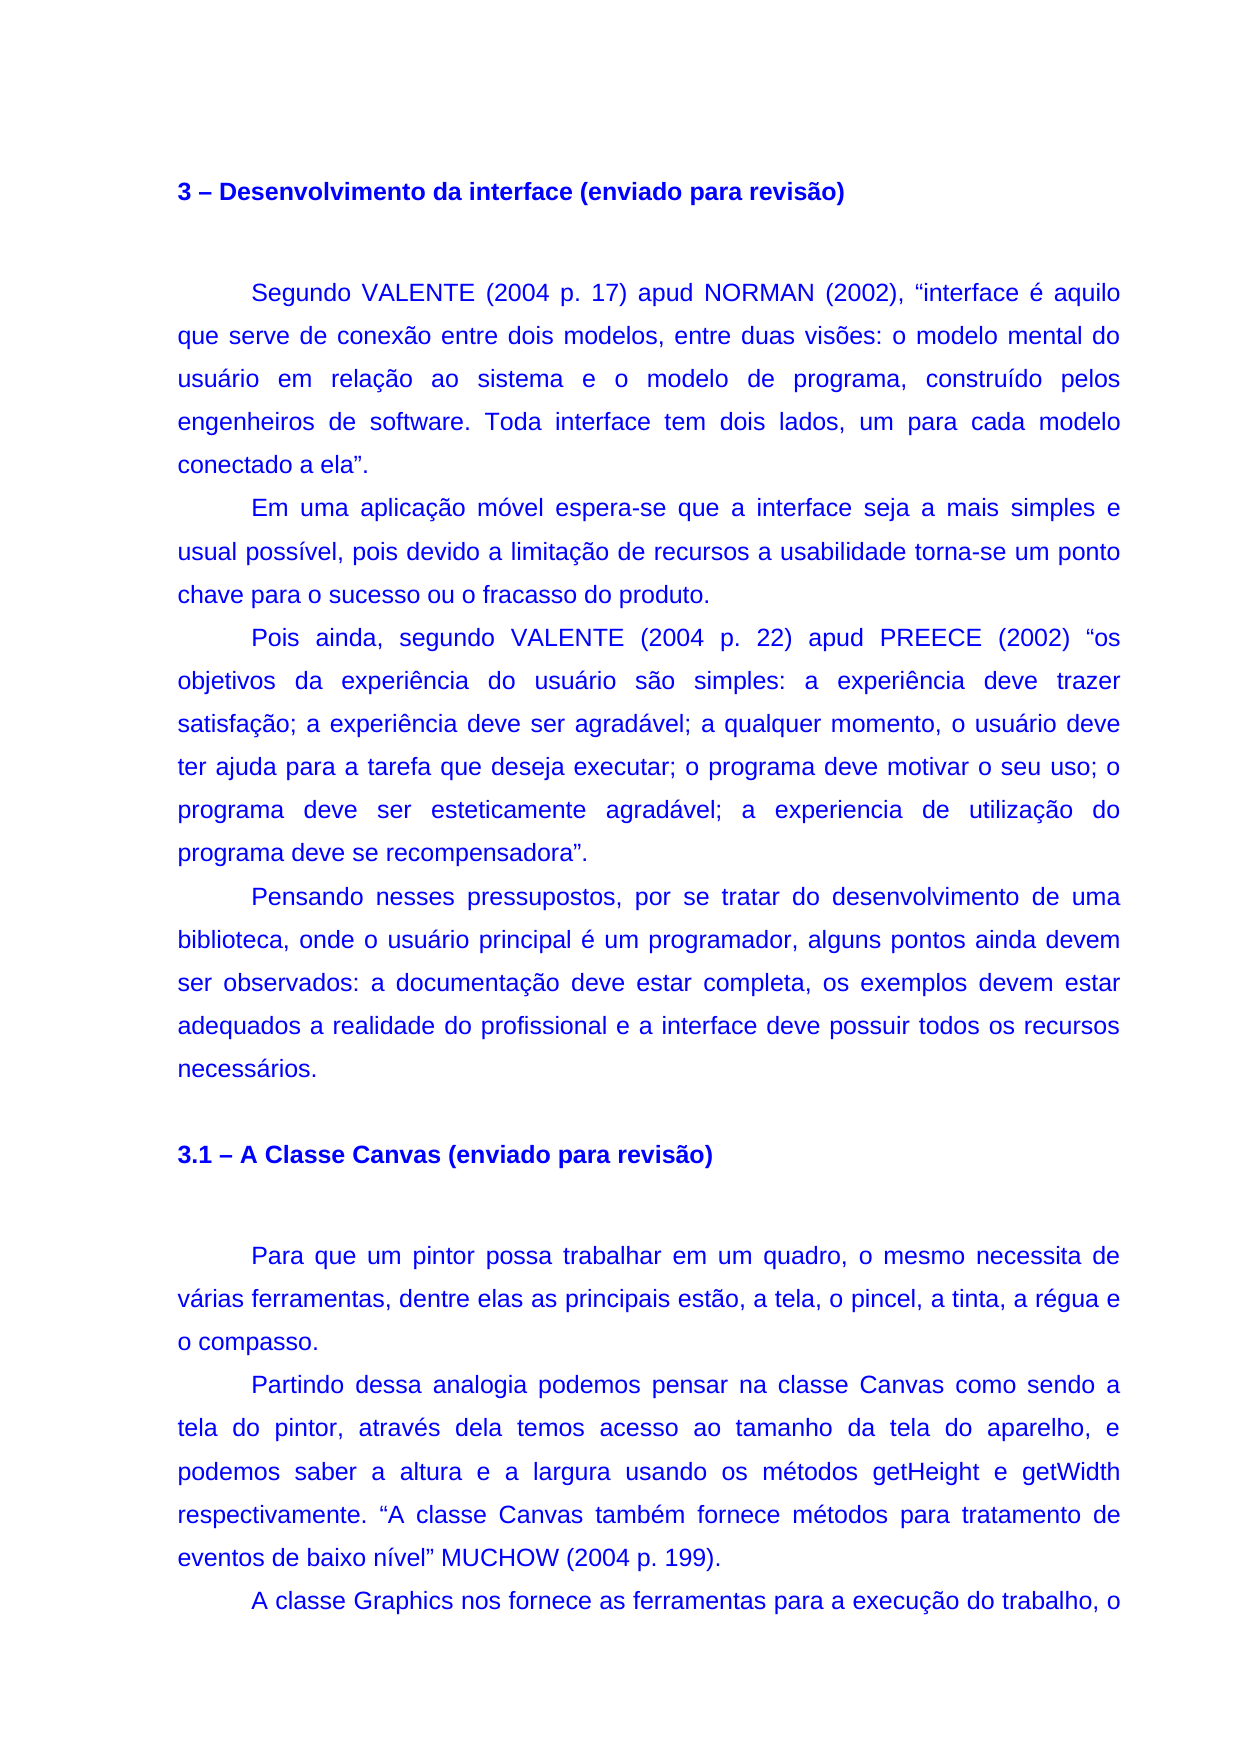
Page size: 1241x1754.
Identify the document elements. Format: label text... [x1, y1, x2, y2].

text Para que um pintor possa trabalhar em um quadro, o mesmo necessita de várias ferramentas, dentre elas as principais estão, a tela, o pincel, a tinta, a régua e o compasso. [177, 1241, 1122, 1356]
text Pensando nesses pressupostos, por se tratar do desenvolvimento de uma biblioteca, onde o usuário principal é um programador, alguns pontos ainda devem ser observados: a documentação deve estar completa, os exemplos devem estar adequados a realidade do profissional e a interface deve possuir todos os recursos necessários. [177, 882, 1122, 1083]
text Segundo VALENTE (2004 p. 17) apud NORMAN (2002), “interface é aquilo que serve de conexão entre dois modelos, entre duas visões: o modelo mental do usuário em relação ao sistema e o modelo de programa, construído pelos engenheiros de software. Toda interface tem dois lados, um para cada modelo conectado a ela”. [177, 278, 1122, 479]
subtitle 3.1 – A Classe Canvas (enviado para revisão) [177, 1140, 1122, 1169]
text A classe Graphics nos fornece as ferramentas para a execução do trabalho, o [177, 1586, 1122, 1615]
text Pois ainda, segundo VALENTE (2004 p. 22) apud PREECE (2002) “os objetivos da experiência do usuário são simples: a experiência deve trazer satisfação; a experiência deve ser agradável; a qualquer momento, o usuário deve ter ajuda para a tarefa que deseja executar; o programa deve motivar o seu uso; o programa deve ser esteticamente agradável; a experiencia de utilização do programa deve se recompensadora”. [177, 623, 1122, 867]
text Partindo dessa analogia podemos pensar na classe Canvas como sendo a tela do pintor, através dela temos acesso ao tamanho da tela do aparelho, e podemos saber a altura e a largura usando os métodos getHeight e getWidth respectivamente. “A classe Canvas também fornece métodos para tratamento de eventos de baixo nível” MUCHOW (2004 p. 199). [177, 1370, 1122, 1572]
subtitle 3 – Desenvolvimento da interface (enviado para revisão) [177, 177, 1122, 206]
text Em uma aplicação móvel espera-se que a interface seja a mais simples e usual possível, pois devido a limitação de recursos a usabilidade torna-se um ponto chave para o sucesso ou o fracasso do produto. [177, 493, 1122, 608]
